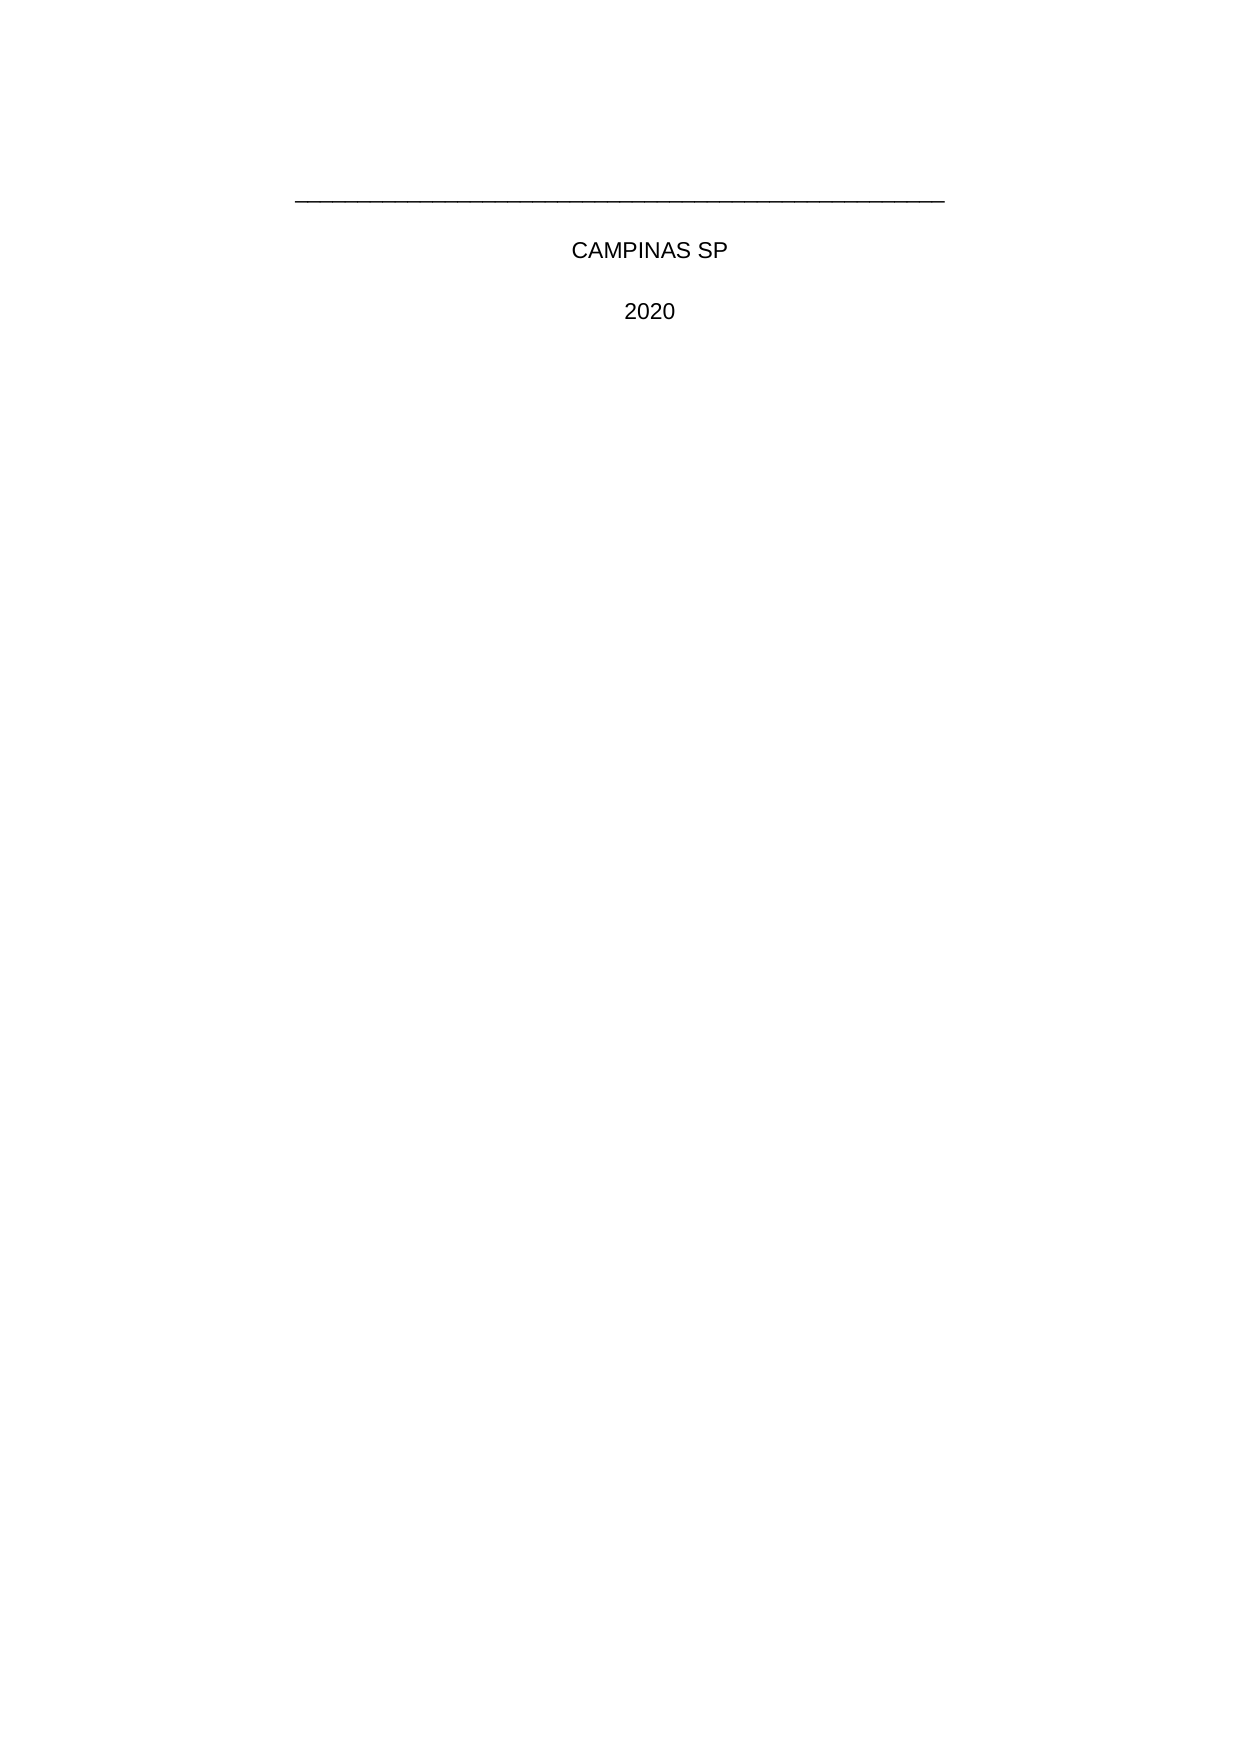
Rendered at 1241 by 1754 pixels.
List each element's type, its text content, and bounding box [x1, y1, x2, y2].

text CAMPINAS SP [177, 237, 1122, 264]
text 2020 [177, 298, 1122, 324]
